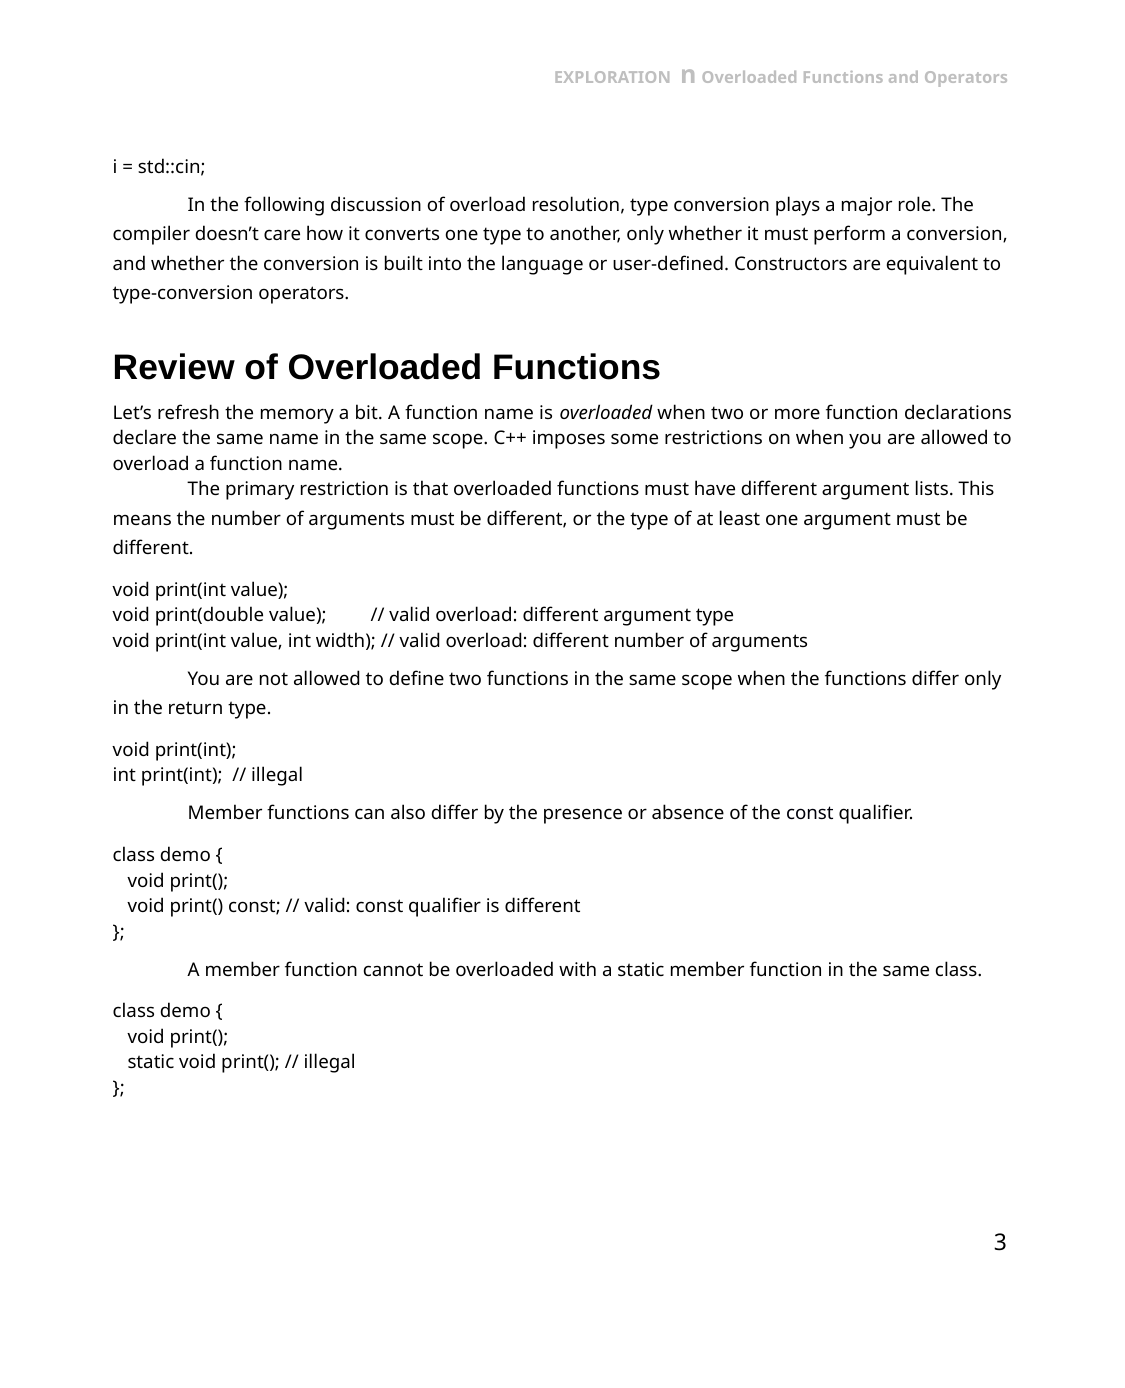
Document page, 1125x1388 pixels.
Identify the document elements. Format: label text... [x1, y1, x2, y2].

text }; [112, 918, 1012, 943]
text The primary restriction is that overloaded functions must have different argument lists. This means the number of arguments must be different, or the type of at least one argument must be different. [112, 476, 1012, 560]
text void print(double value); // valid overload: different argument type [112, 602, 1012, 627]
text int print(int); // illegal [112, 762, 1012, 787]
text Let’s refresh the memory a bit. A function name is overloaded when two or more function declarations declare the same name in the same scope. C++ imposes some restrictions on when you are allowed to overload a function name. [112, 399, 1012, 476]
text void print(); [112, 1023, 1012, 1049]
text A member function cannot be overloaded with a static member function in the same class. [112, 956, 1012, 982]
text }; [112, 1074, 1012, 1100]
subtitle Review of Overloaded Functions [112, 346, 1012, 387]
text Member functions can also differ by the presence or absence of the const qualifier. [112, 800, 786, 825]
text In the following discussion of overload resolution, type conversion plays a major role. The compiler doesn’t care how it converts one type to another, only whether it must perform a conversion, and whether the conversion is built into the language or user-defined. Constructors are equivalent to type-conversion operators. [112, 191, 1012, 305]
text void print() const; // valid: const qualifier is different [112, 892, 1012, 918]
text You are not allowed to define two functions in the same scope when the functions differ only in the return type. [112, 665, 1012, 720]
text i = std::cin; [112, 153, 1012, 179]
text void print(int value); [112, 576, 1012, 602]
text void print(int value, int width); // valid overload: different number of arguments [112, 627, 1012, 653]
text void print(int); [112, 736, 1012, 762]
text class demo { [112, 998, 1012, 1023]
text Member functions can also differ by the presence or absence of the const qualifier. [833, 800, 1012, 825]
text static void print(); // illegal [112, 1049, 1012, 1074]
text void print(); [112, 867, 1012, 892]
text class demo { [112, 841, 1012, 867]
